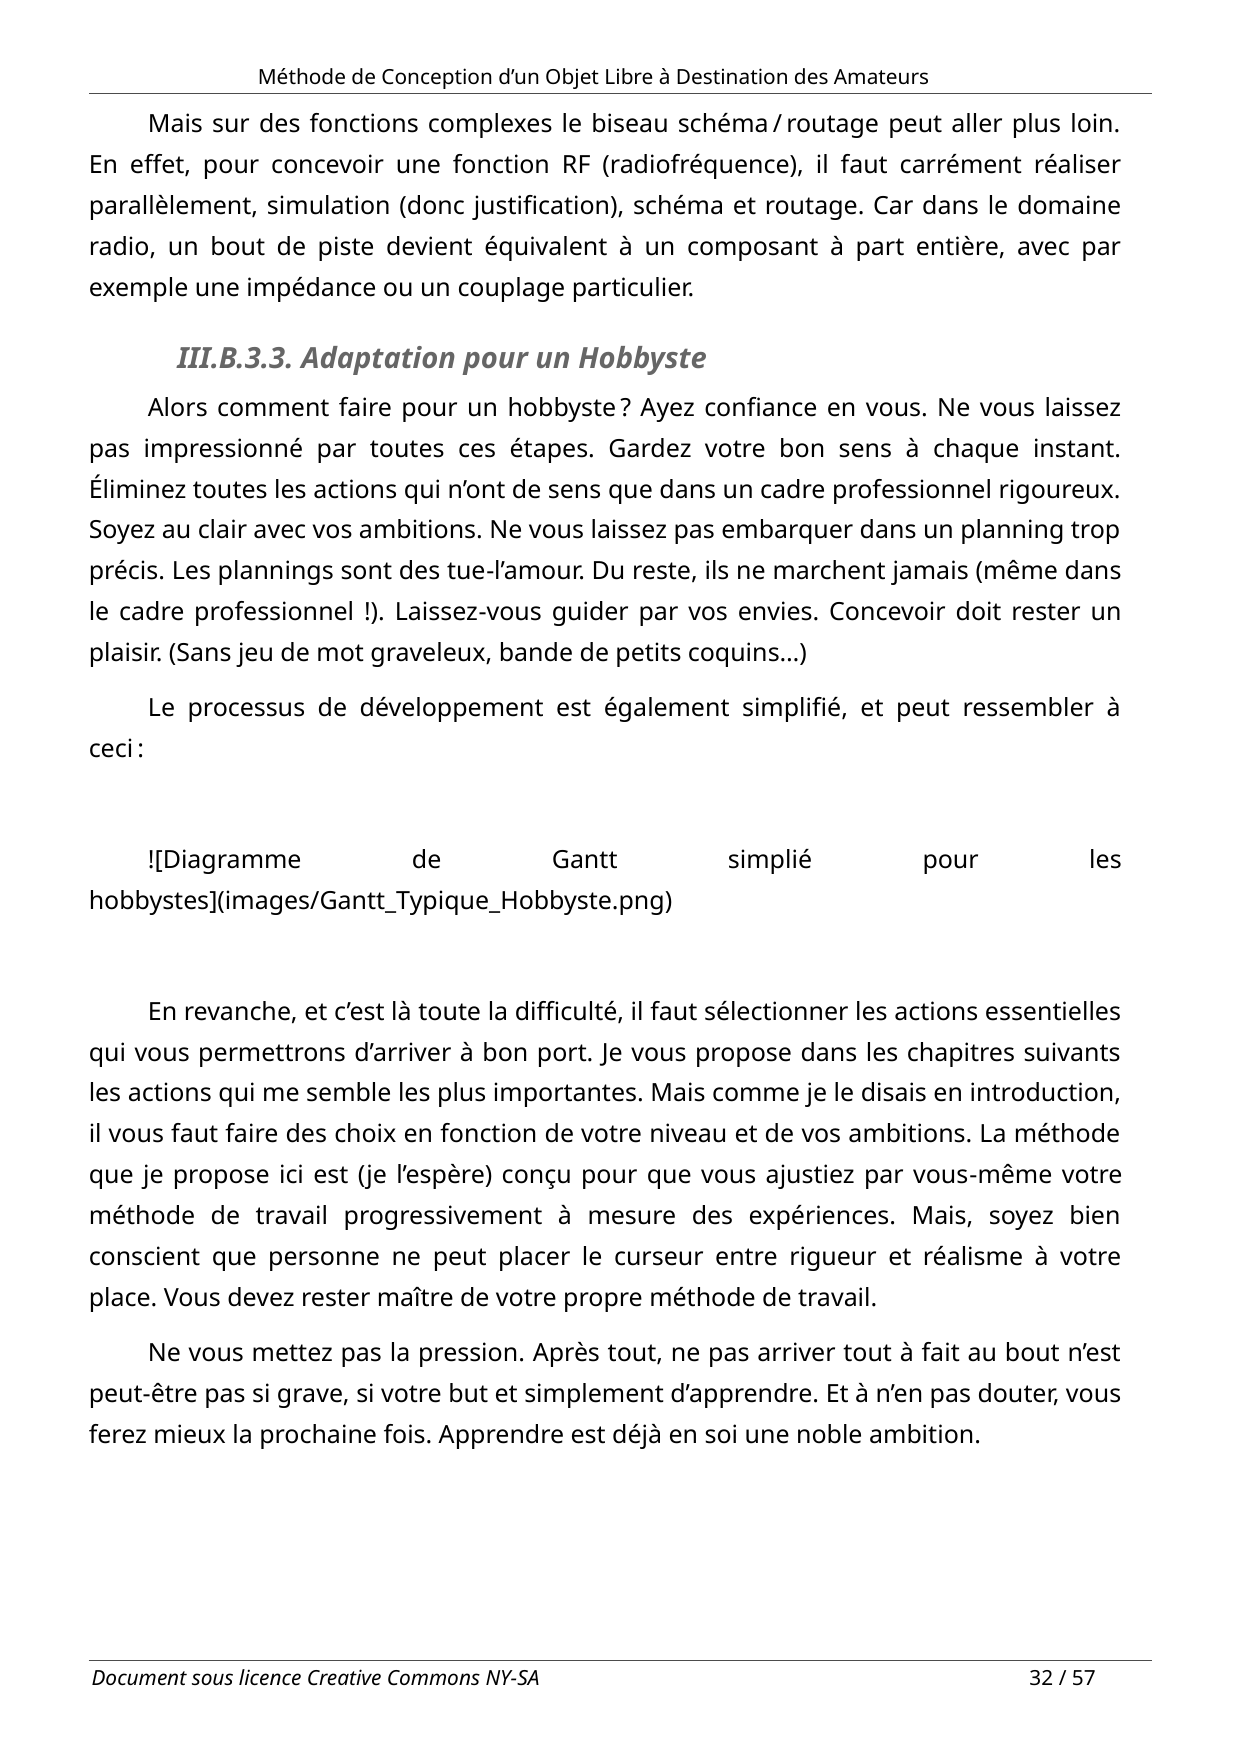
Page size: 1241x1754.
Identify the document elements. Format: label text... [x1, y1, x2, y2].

text En revanche, et c’est là toute la difficulté, il faut sélectionner les actions essentielles qui vous permettrons d’arriver à bon port. Je vous propose dans les chapitres suivants les actions qui me semble les plus importantes. Mais comme je le disais en introduction, il vous faut faire des choix en fonction de votre niveau et de vos ambitions. La méthode que je propose ici est (je l’espère) conçu pour que vous ajustiez par vous‑même votre méthode de travail progressivement à mesure des expériences. Mais, soyez bien conscient que personne ne peut placer le curseur entre rigueur et réalisme à votre place. Vous devez rester maître de votre propre méthode de travail. [88, 993, 1122, 1313]
text Mais sur des fonctions complexes le biseau schéma / routage peut aller plus loin. En effet, pour concevoir une fonction RF (radiofréquence), il faut carrément réaliser parallèlement, simulation (donc justification), schéma et routage. Car dans le domaine radio, un bout de piste devient équivalent à un composant à part entière, avec par exemple une impédance ou un couplage particulier. [88, 106, 1122, 303]
text Alors comment faire pour un hobbyste ? Ayez confiance en vous. Ne vous laissez pas impressionné par toutes ces étapes. Gardez votre bon sens à chaque instant. Éliminez toutes les actions qui n’ont de sens que dans un cadre professionnel rigoureux. Soyez au clair avec vos ambitions. Ne vous laissez pas embarquer dans un planning trop précis. Les plannings sont des tue‑l’amour. Du reste, ils ne marchent jamais (même dans le cadre professionnel !). Laissez‑vous guider par vos envies. Concevoir doit rester un plaisir. (Sans jeu de mot graveleux, bande de petits coquins…) [88, 389, 1122, 669]
text Ne vous mettez pas la pression. Après tout, ne pas arriver tout à fait au bout n’est peut‑être pas si grave, si votre but et simplement d’apprendre. Et à n’en pas douter, vous ferez mieux la prochaine fois. Apprendre est déjà en soi une noble ambition. [88, 1334, 1122, 1450]
text ![Diagramme de Gantt simplié pour les hobbystes](images/Gantt_Typique_Hobbyste.png) [88, 842, 1122, 917]
subtitle Adaptation pour un Hobbyste [118, 337, 1152, 377]
text Le processus de développement est également simplifié, et peut ressembler à ceci : [88, 690, 1122, 765]
